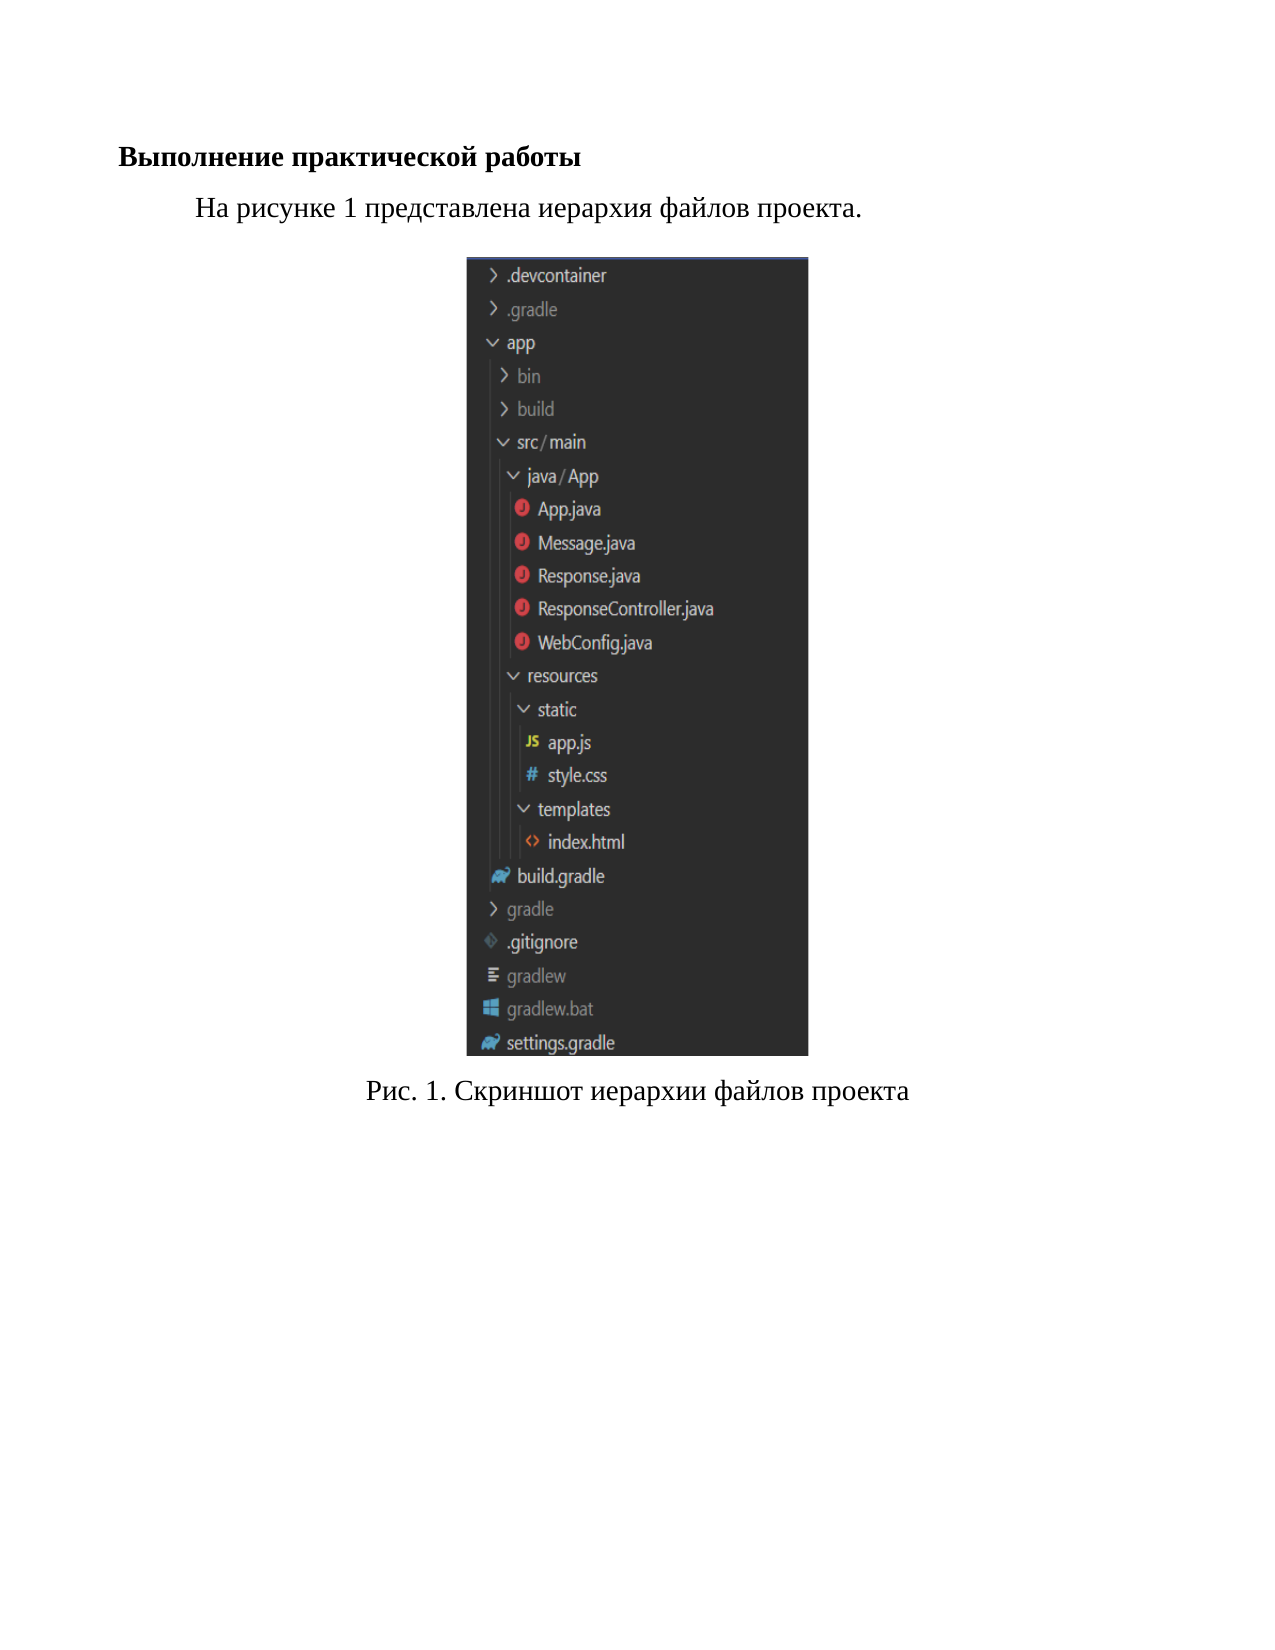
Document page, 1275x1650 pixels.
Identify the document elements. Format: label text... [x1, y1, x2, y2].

text Рис. 1. Скриншот иерархии файлов проекта [302, 257, 972, 1106]
text На рисунке 1 представлена иерархия файлов проекта. [118, 190, 1157, 223]
picture [466, 257, 809, 1056]
subtitle Выполнение практической работы [118, 139, 1157, 172]
